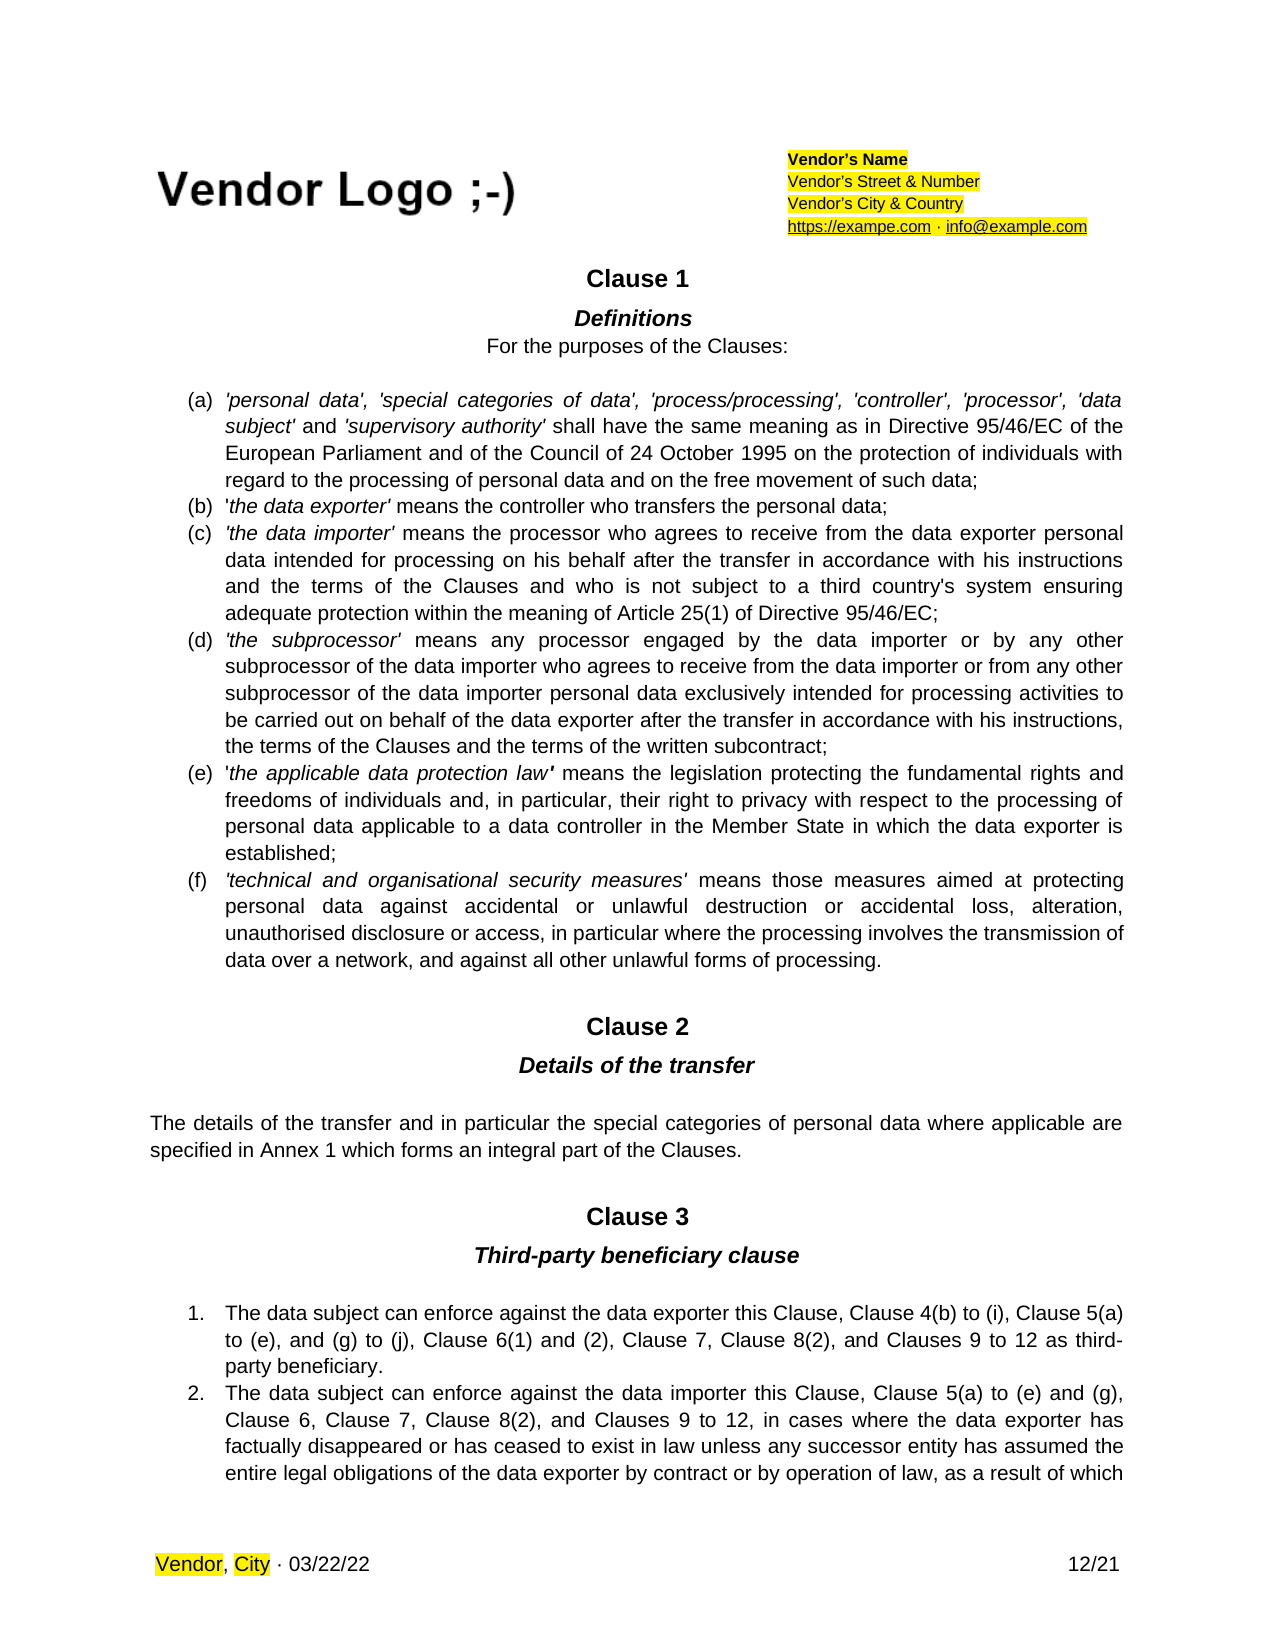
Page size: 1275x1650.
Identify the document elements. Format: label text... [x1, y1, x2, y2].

list 'the data exporter' means the controller who transfers the personal data; [187, 495, 1125, 518]
subtitle Clause 2 [150, 1012, 1125, 1040]
list 'personal data', 'special categories of data', 'process/processing', 'controller', 'processor', 'data subject' and 'supervisory authority' shall have the same meaning as in Directive 95/46/EC of the European Parliament and of the Council of 24 October 1995 on the protection of individuals with regard to the processing of personal data and on the free movement of such data; [187, 388, 1125, 491]
list 'the subprocessor' means any processor engaged by the data importer or by any other subprocessor of the data importer who agrees to receive from the data importer or from any other subprocessor of the data importer personal data exclusively intended for processing activities to be carried out on behalf of the data exporter after the transfer in accordance with his instructions, the terms of the Clauses and the terms of the written subcontract; [187, 628, 1125, 758]
text For the purposes of the Clauses: [150, 335, 1125, 358]
list The data subject can enforce against the data importer this Clause, Clause 5(a) to (e) and (g), Clause 6, Clause 7, Clause 8(2), and Clauses 9 to 12, in cases where the data exporter has factually disappeared or has ceased to exist in law unless any successor entity has assumed the entire legal obligations of the data exporter by contract or by operation of law, as a result of which [187, 1381, 1125, 1485]
list 'technical and organisational security measures' means those measures aimed at protecting personal data against accidental or unlawful destruction or accidental loss, alteration, unauthorised disclosure or access, in particular where the processing involves the transmission of data over a network, and against all other unlawful forms of processing. [187, 868, 1125, 971]
list 'the applicable data protection law' means the legislation protecting the fundamental rights and freedoms of individuals and, in particular, their right to privacy with respect to the processing of personal data applicable to a data controller in the Member State in which the data exporter is established; [187, 761, 1125, 865]
list 'the data importer' means the processor who agrees to receive from the data exporter personal data intended for processing on his behalf after the transfer in accordance with his instructions and the terms of the Clauses and who is not subject to a third country's system ensuring adequate protection within the meaning of Article 25(1) of Directive 95/46/EC; [187, 521, 1125, 625]
picture [157, 156, 519, 229]
text Details of the transfer [150, 1053, 1125, 1078]
subtitle Clause 1 [150, 265, 1125, 293]
text Third-party beneficiary clause [150, 1243, 1125, 1268]
text Definitions [150, 305, 1125, 331]
subtitle Clause 3 [150, 1202, 1125, 1230]
text The details of the transfer and in particular the special categories of personal data where applicable are specified in Annex 1 which forms an integral part of the Clauses. [150, 1111, 1125, 1161]
list The data subject can enforce against the data exporter this Clause, Clause 4(b) to (i), Clause 5(a) to (e), and (g) to (j), Clause 6(1) and (2), Clause 7, Clause 8(2), and Clauses 9 to 12 as third-party beneficiary. [187, 1301, 1125, 1378]
